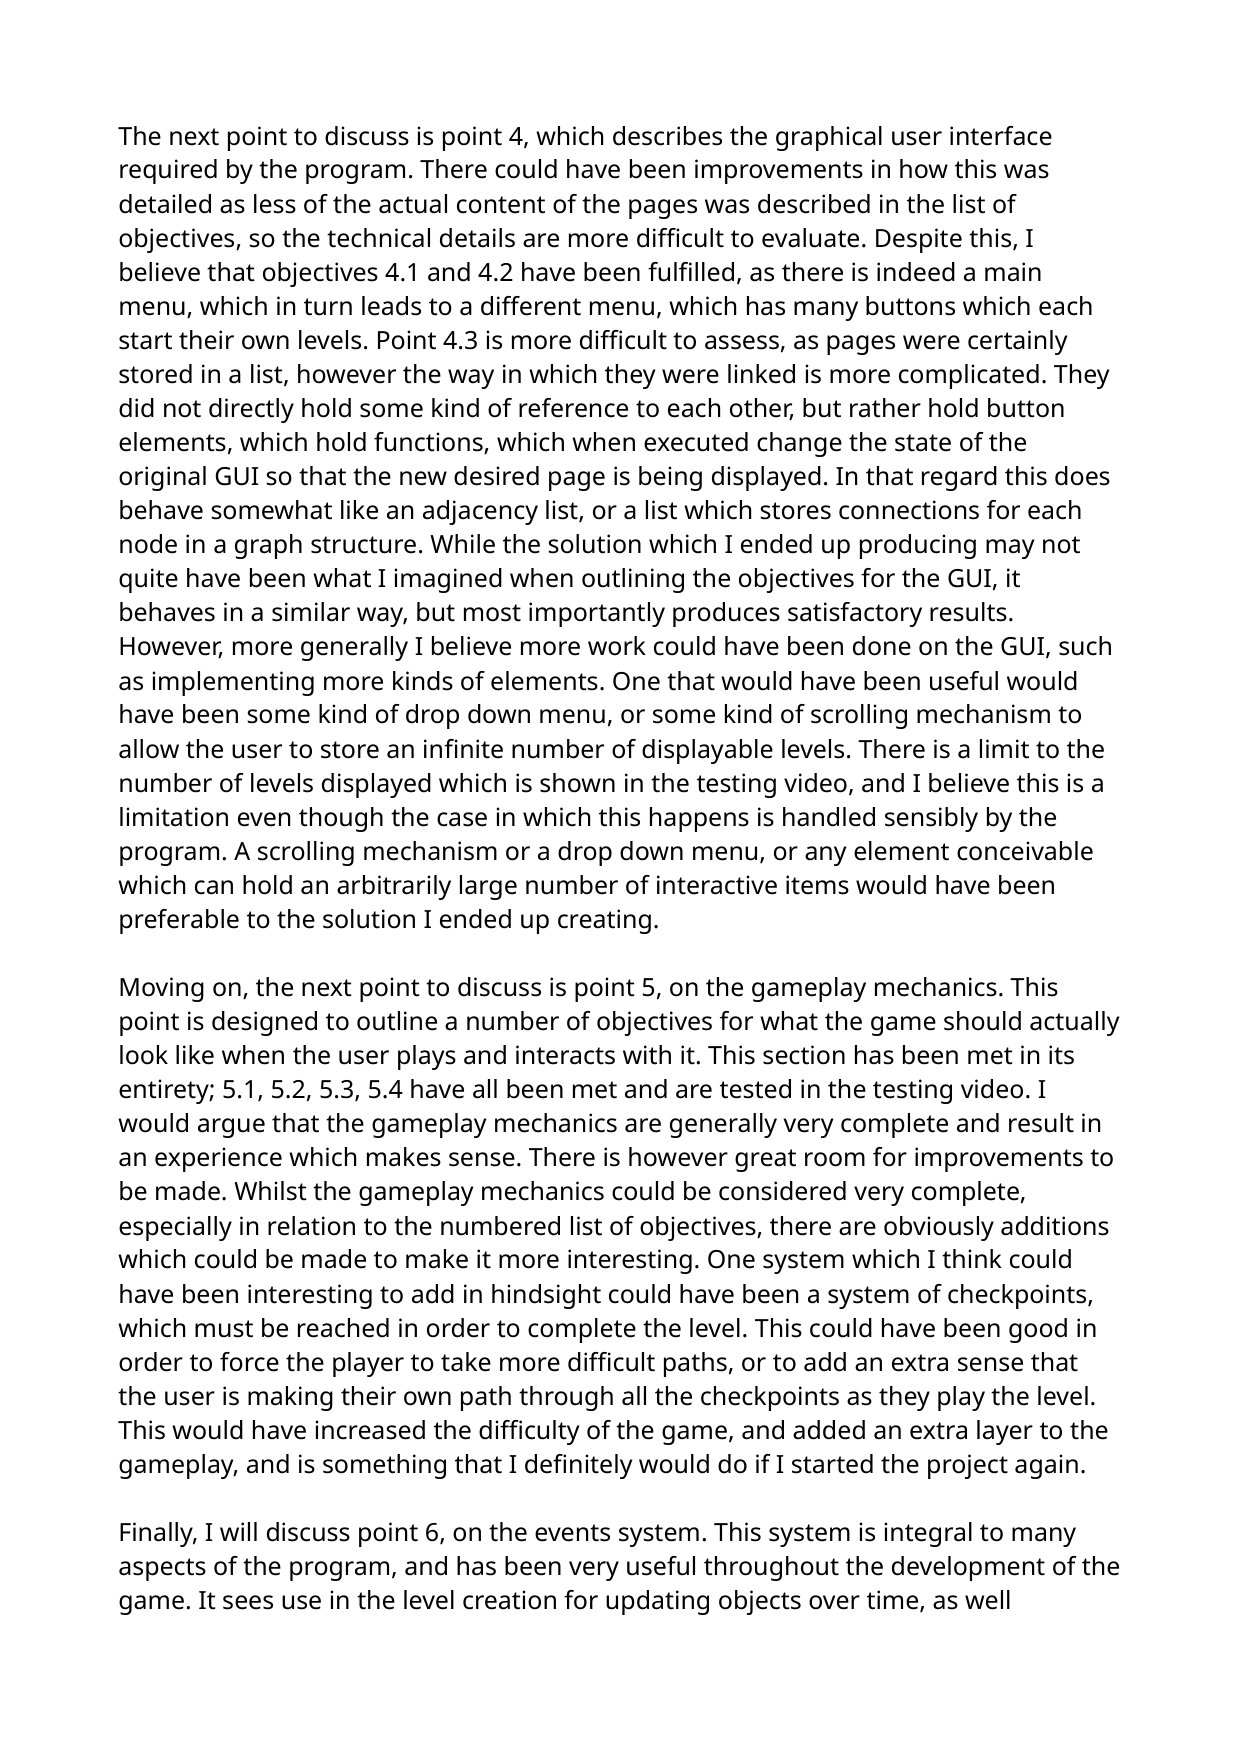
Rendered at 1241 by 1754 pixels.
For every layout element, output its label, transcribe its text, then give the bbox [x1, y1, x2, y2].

text Moving on, the next point to discuss is point 5, on the gameplay mechanics. This point is designed to outline a number of objectives for what the game should actually look like when the user plays and interacts with it. This section has been met in its entirety; 5.1, 5.2, 5.3, 5.4 have all been met and are tested in the testing video. I would argue that the gameplay mechanics are generally very complete and result in an experience which makes sense. There is however great room for improvements to be made. Whilst the gameplay mechanics could be considered very complete, especially in relation to the numbered list of objectives, there are obviously additions which could be made to make it more interesting. One system which I think could have been interesting to add in hindsight could have been a system of checkpoints, which must be reached in order to complete the level. This could have been good in order to force the player to take more difficult paths, or to add an extra sense that the user is making their own path through all the checkpoints as they play the level. This would have increased the difficulty of the game, and added an extra layer to the gameplay, and is something that I definitely would do if I started the project again. [118, 970, 1122, 1481]
text Finally, I will discuss point 6, on the events system. This system is integral to many aspects of the program, and has been very useful throughout the development of the game. It sees use in the level creation for updating objects over time, as well [118, 1515, 1122, 1617]
text The next point to discuss is point 4, which describes the graphical user interface required by the program. There could have been improvements in how this was detailed as less of the actual content of the pages was described in the list of objectives, so the technical details are more difficult to evaluate. Despite this, I believe that objectives 4.1 and 4.2 have been fulfilled, as there is indeed a main menu, which in turn leads to a different menu, which has many buttons which each start their own levels. Point 4.3 is more difficult to assess, as pages were certainly stored in a list, however the way in which they were linked is more complicated. They did not directly hold some kind of reference to each other, but rather hold button elements, which hold functions, which when executed change the state of the original GUI so that the new desired page is being displayed. In that regard this does behave somewhat like an adjacency list, or a list which stores connections for each node in a graph structure. While the solution which I ended up producing may not quite have been what I imagined when outlining the objectives for the GUI, it behaves in a similar way, but most importantly produces satisfactory results. However, more generally I believe more work could have been done on the GUI, such as implementing more kinds of elements. One that would have been useful would have been some kind of drop down menu, or some kind of scrolling mechanism to allow the user to store an infinite number of displayable levels. There is a limit to the number of levels displayed which is shown in the testing video, and I believe this is a limitation even though the case in which this happens is handled sensibly by the program. A scrolling mechanism or a drop down menu, or any element conceivable which can hold an arbitrarily large number of interactive items would have been preferable to the solution I ended up creating. [118, 118, 1122, 936]
